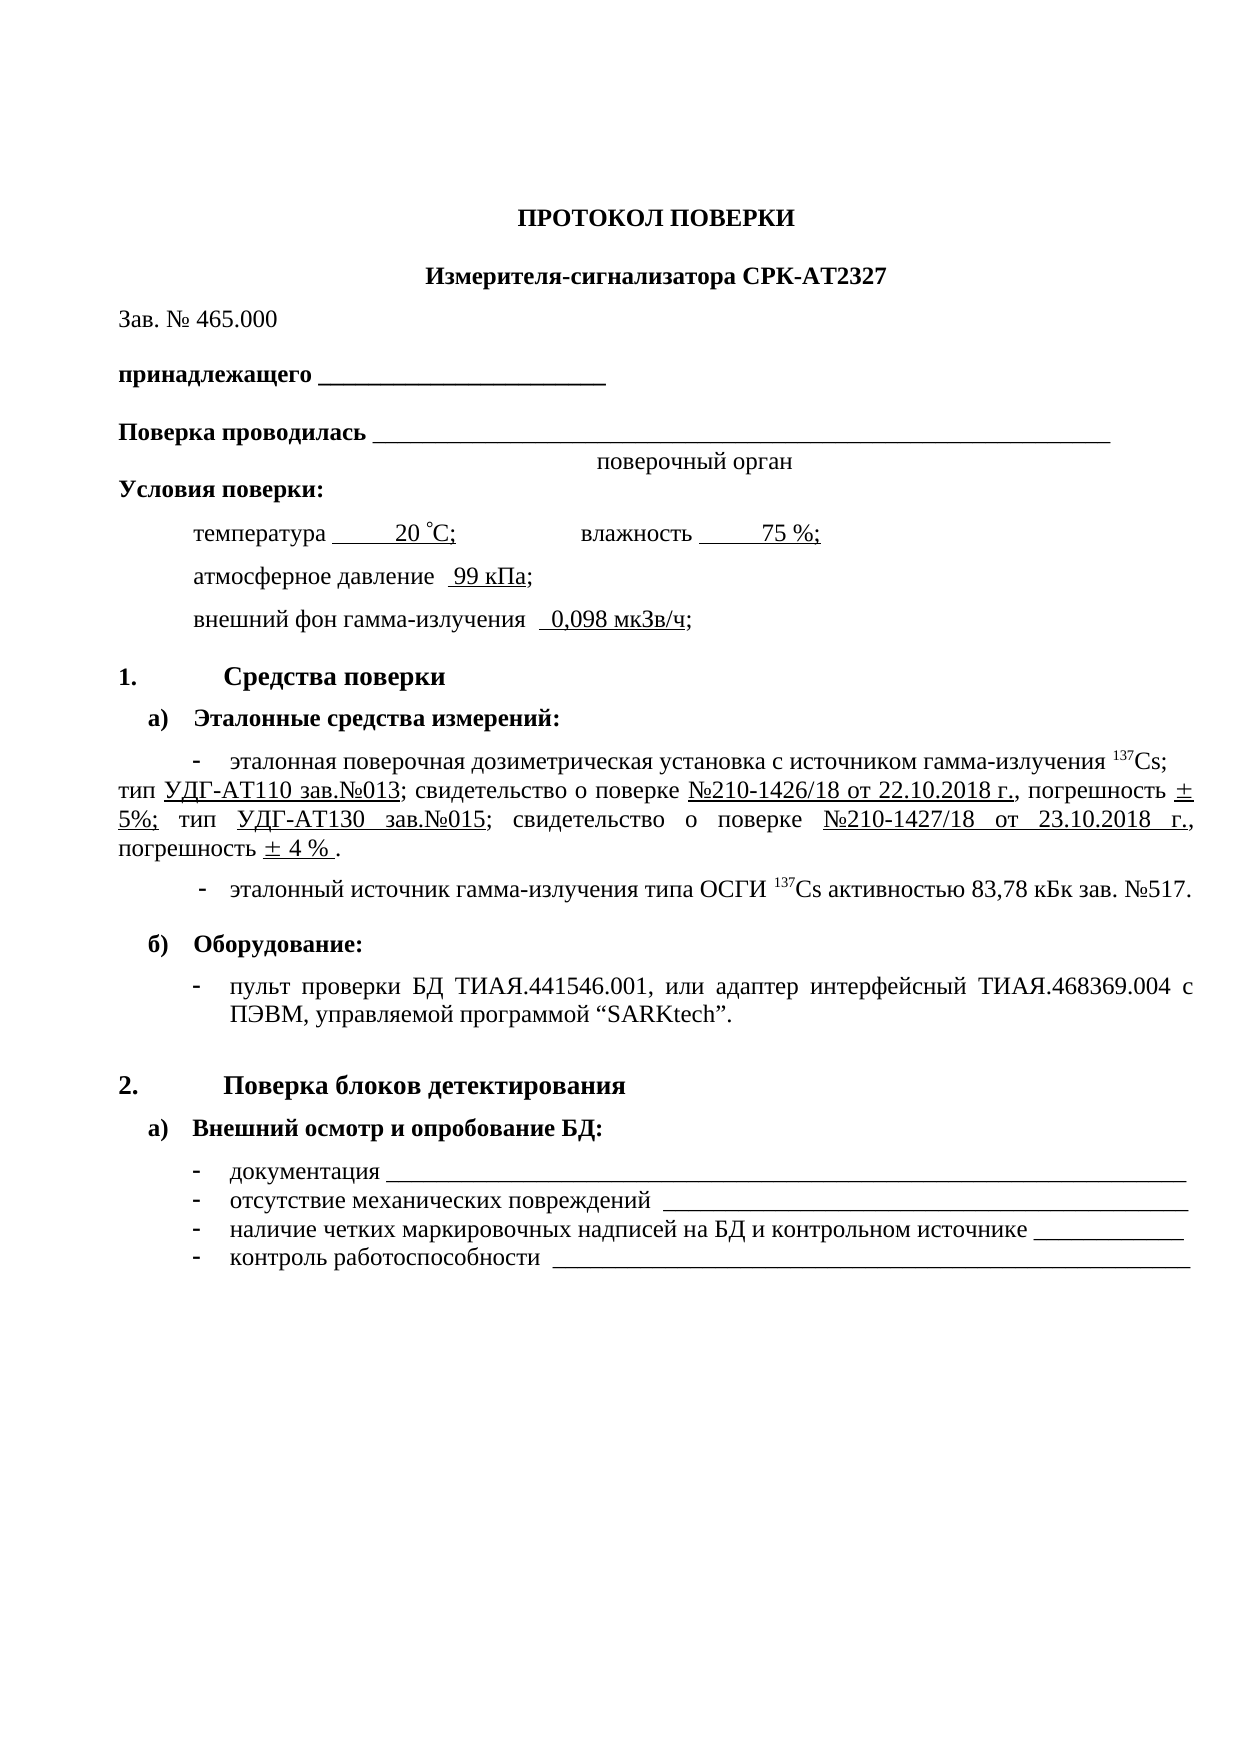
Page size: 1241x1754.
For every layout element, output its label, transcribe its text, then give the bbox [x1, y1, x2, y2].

text б) Оборудование: [148, 929, 1194, 958]
list контроль работоспособности ___________________________________________________ [192, 1242, 1194, 1271]
text атмосферное давление 99 кПа; [118, 561, 1194, 589]
list эталонный источник гамма-излучения типа ОСГИ 137Cs активностью 83,78 кБк зав. №517. [198, 874, 1194, 903]
text ПРОТОКОЛ ПОВЕРКИ [118, 203, 1194, 232]
text Поверка проводилась ___________________________________________________________ [118, 417, 1194, 446]
text Условия поверки: [118, 474, 1194, 503]
text а) Внешний осмотр и опробование БД: [148, 1113, 1194, 1142]
text тип УДГ-АТ110 зав.№013; свидетельство о поверке №210-1426/18 от 22.10.2018 г., погрешность  5%; тип УДГ-АТ130 зав.№015; свидетельство о поверке №210-1427/18 от 23.10.2018 г., погрешность  4 % . [118, 775, 1194, 861]
list документация ________________________________________________________________ [192, 1156, 1194, 1185]
text принадлежащего _______________________ [118, 359, 1194, 388]
list отсутствие механических повреждений __________________________________________ [192, 1185, 1194, 1214]
subtitle 2. Поверка блоков детектирования [118, 1069, 1194, 1101]
text внешний фон гамма-излучения 0,098 мкЗв/ч; [118, 604, 1194, 633]
text Измерителя-сигнализатора СРК-АТ2327 [118, 261, 1194, 289]
text температура 20 С; влажность 75 %; [118, 518, 1194, 546]
list эталонная поверочная дозиметрическая установка с источником гамма-излучения 137Cs; [192, 746, 1194, 775]
list наличие четких маркировочных надписей на БД и контрольном источнике ____________ [192, 1214, 1194, 1242]
text а) Эталонные средства измерений: [118, 703, 1194, 732]
subtitle 1. Средства поверки [118, 659, 1194, 691]
list пульт проверки БД ТИАЯ.441546.001, или адаптер интерфейсный ТИАЯ.468369.004 с ПЭВМ, управляемой программой “SARKtech”. [192, 971, 1194, 1028]
text Зав. № 465.000 [118, 304, 1194, 333]
text поверочный орган [118, 446, 1182, 474]
